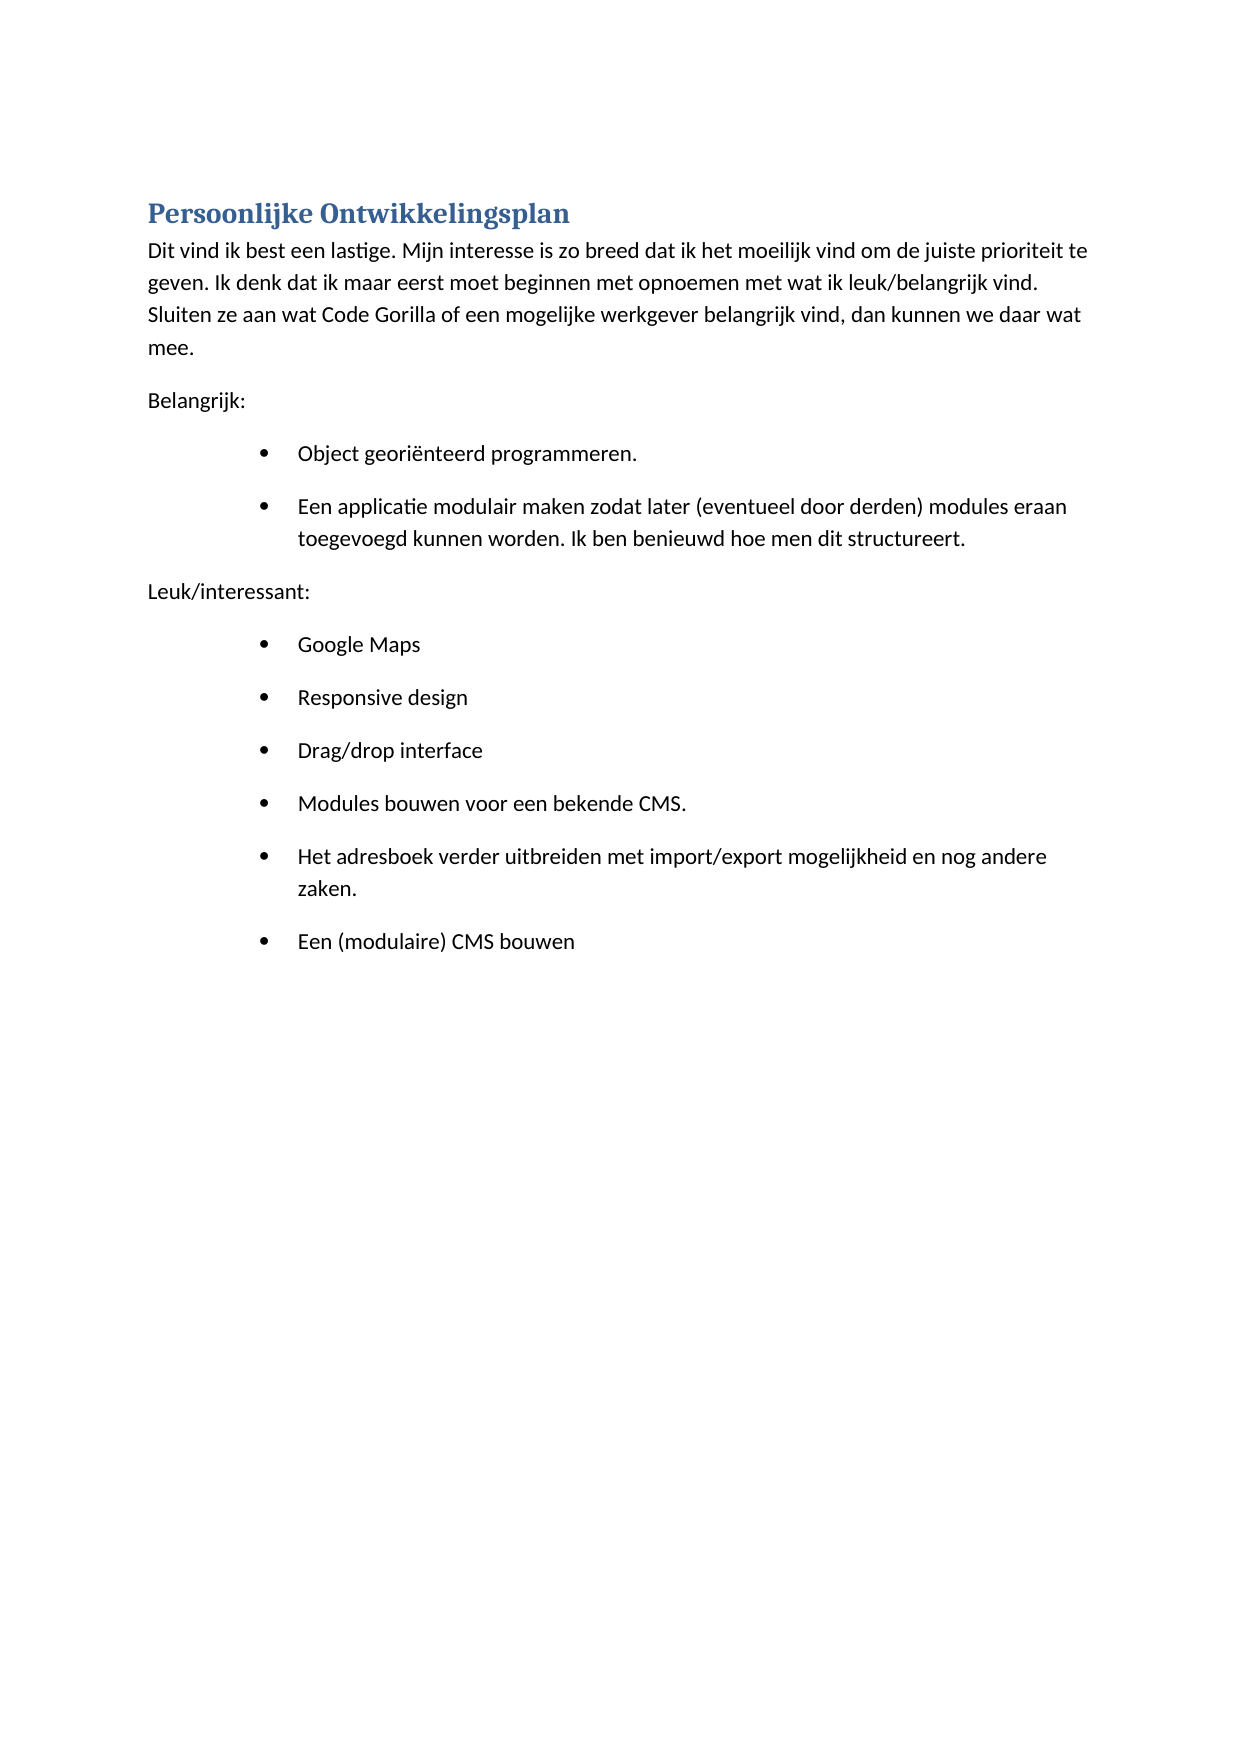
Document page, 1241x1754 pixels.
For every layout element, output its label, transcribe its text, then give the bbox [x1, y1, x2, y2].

text Leuk/interessant: [148, 577, 1093, 605]
list Google Maps [260, 630, 1093, 658]
list Object georiënteerd programmeren. [260, 439, 1093, 467]
list Responsive design [260, 683, 1093, 711]
text Belangrijk: [148, 386, 1093, 414]
list Drag/drop interface [260, 736, 1093, 764]
list Een (modulaire) CMS bouwen [260, 927, 1093, 955]
list Modules bouwen voor een bekende CMS. [260, 789, 1093, 817]
subtitle Persoonlijke Ontwikkelingsplan [148, 198, 1093, 231]
list Een applicatie modulair maken zodat later (eventueel door derden) modules eraan toegevoegd kunnen worden. Ik ben benieuwd hoe men dit structureert. [260, 492, 1093, 552]
list Het adresboek verder uitbreiden met import/export mogelijkheid en nog andere zaken. [260, 842, 1093, 902]
text Dit vind ik best een lastige. Mijn interesse is zo breed dat ik het moeilijk vind om de juiste prioriteit te geven. Ik denk dat ik maar eerst moet beginnen met opnoemen met wat ik leuk/belangrijk vind. Sluiten ze aan wat Code Gorilla of een mogelijke werkgever belangrijk vind, dan kunnen we daar wat mee. [148, 236, 1093, 361]
